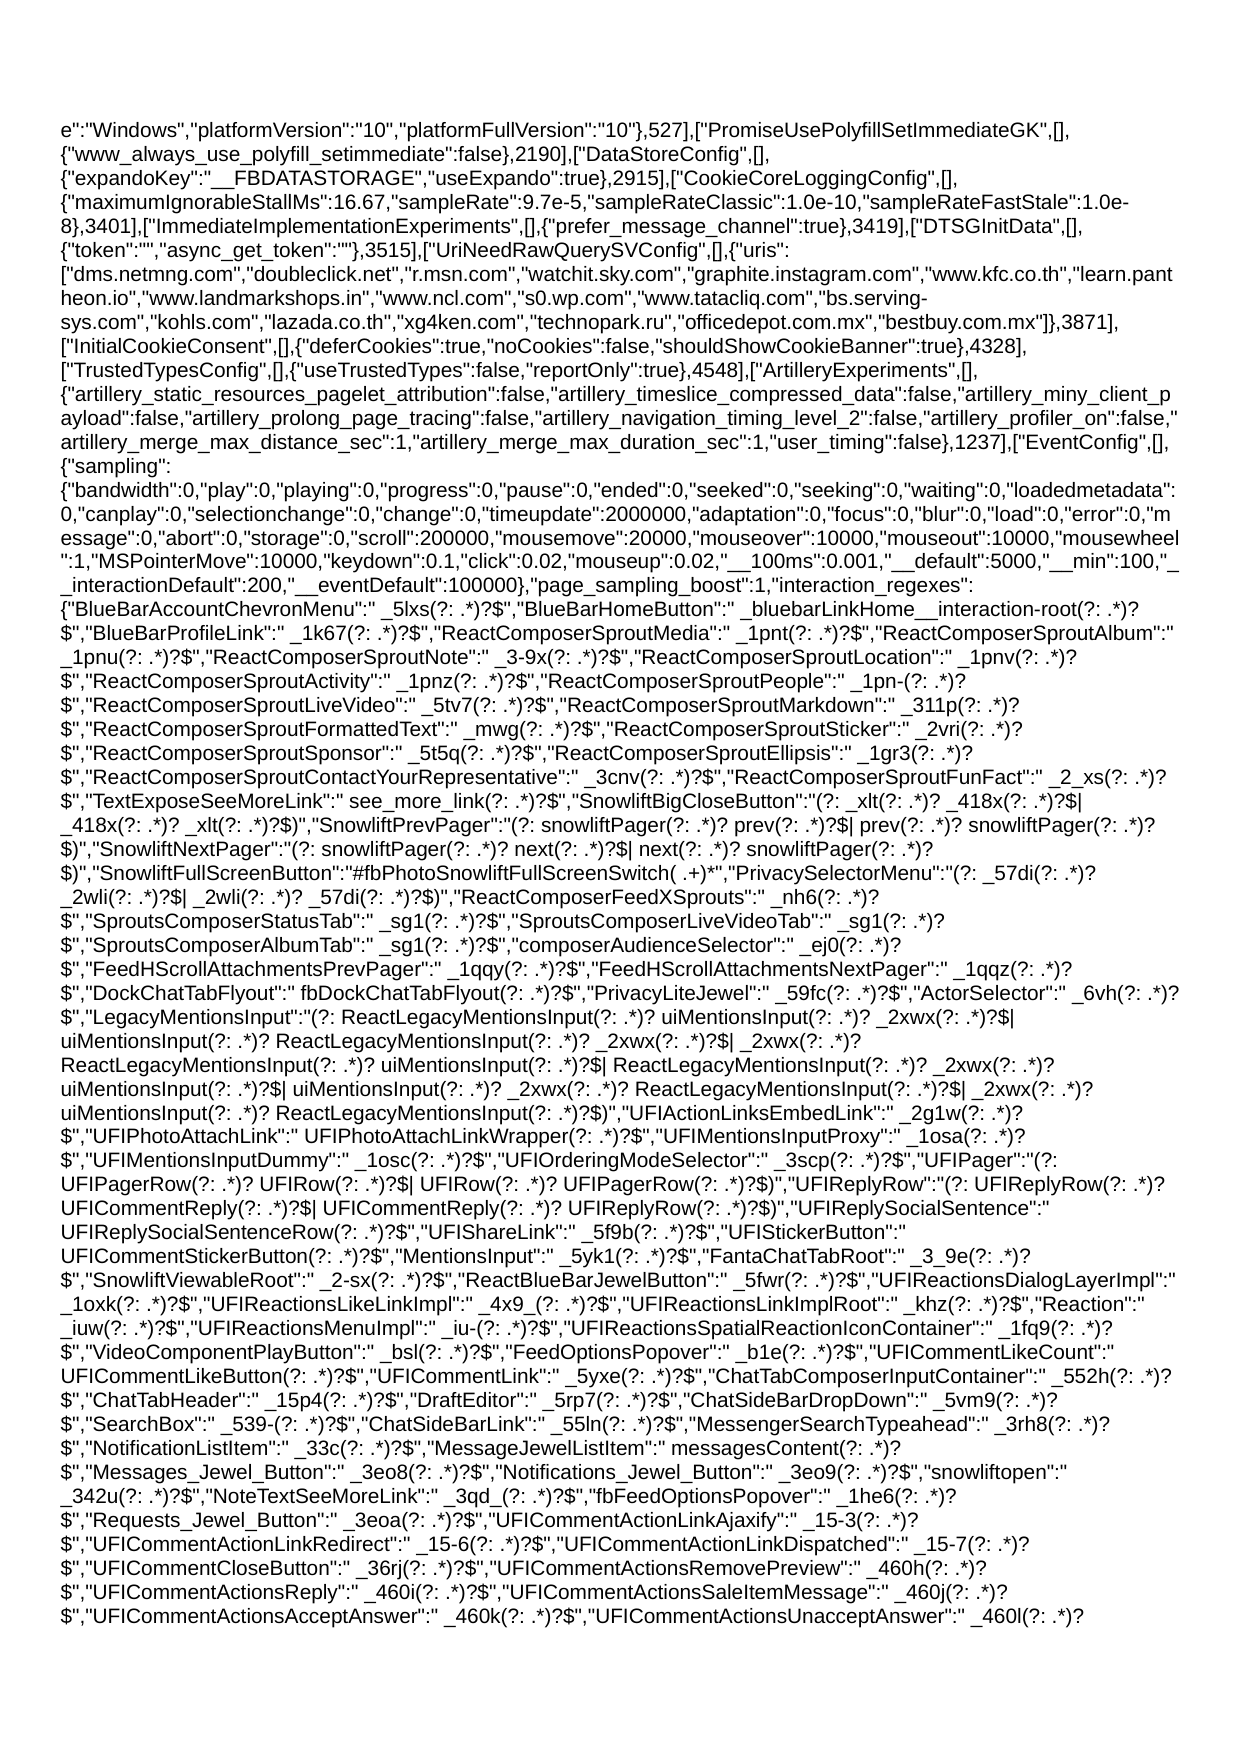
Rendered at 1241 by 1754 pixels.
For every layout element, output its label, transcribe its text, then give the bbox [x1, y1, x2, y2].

text e":"Windows","platformVersion":"10","platformFullVersion":"10"},527],["PromiseUsePolyfillSetImmediateGK",[],{"www_always_use_polyfill_setimmediate":false},2190],["DataStoreConfig",[],{"expandoKey":"__FBDATASTORAGE","useExpando":true},2915],["CookieCoreLoggingConfig",[],{"maximumIgnorableStallMs":16.67,"sampleRate":9.7e-5,"sampleRateClassic":1.0e-10,"sampleRateFastStale":1.0e-8},3401],["ImmediateImplementationExperiments",[],{"prefer_message_channel":true},3419],["DTSGInitData",[],{"token":"","async_get_token":""},3515],["UriNeedRawQuerySVConfig",[],{"uris":["dms.netmng.com","doubleclick.net","r.msn.com","watchit.sky.com","graphite.instagram.com","www.kfc.co.th","learn.pantheon.io","www.landmarkshops.in","www.ncl.com","s0.wp.com","www.tatacliq.com","bs.serving-sys.com","kohls.com","lazada.co.th","xg4ken.com","technopark.ru","officedepot.com.mx","bestbuy.com.mx"]},3871],["InitialCookieConsent",[],{"deferCookies":true,"noCookies":false,"shouldShowCookieBanner":true},4328],["TrustedTypesConfig",[],{"useTrustedTypes":false,"reportOnly":true},4548],["ArtilleryExperiments",[],{"artillery_static_resources_pagelet_attribution":false,"artillery_timeslice_compressed_data":false,"artillery_miny_client_payload":false,"artillery_prolong_page_tracing":false,"artillery_navigation_timing_level_2":false,"artillery_profiler_on":false,"artillery_merge_max_distance_sec":1,"artillery_merge_max_duration_sec":1,"user_timing":false},1237],["EventConfig",[],{"sampling":{"bandwidth":0,"play":0,"playing":0,"progress":0,"pause":0,"ended":0,"seeked":0,"seeking":0,"waiting":0,"loadedmetadata":0,"canplay":0,"selectionchange":0,"change":0,"timeupdate":2000000,"adaptation":0,"focus":0,"blur":0,"load":0,"error":0,"message":0,"abort":0,"storage":0,"scroll":200000,"mousemove":20000,"mouseover":10000,"mouseout":10000,"mousewheel":1,"MSPointerMove":10000,"keydown":0.1,"click":0.02,"mouseup":0.02,"__100ms":0.001,"__default":5000,"__min":100,"__interactionDefault":200,"__eventDefault":100000},"page_sampling_boost":1,"interaction_regexes":{"BlueBarAccountChevronMenu":" _5lxs(?: .*)?$","BlueBarHomeButton":" _bluebarLinkHome__interaction-root(?: .*)?$","BlueBarProfileLink":" _1k67(?: .*)?$","ReactComposerSproutMedia":" _1pnt(?: .*)?$","ReactComposerSproutAlbum":" _1pnu(?: .*)?$","ReactComposerSproutNote":" _3-9x(?: .*)?$","ReactComposerSproutLocation":" _1pnv(?: .*)?$","ReactComposerSproutActivity":" _1pnz(?: .*)?$","ReactComposerSproutPeople":" _1pn-(?: .*)?$","ReactComposerSproutLiveVideo":" _5tv7(?: .*)?$","ReactComposerSproutMarkdown":" _311p(?: .*)?$","ReactComposerSproutFormattedText":" _mwg(?: .*)?$","ReactComposerSproutSticker":" _2vri(?: .*)?$","ReactComposerSproutSponsor":" _5t5q(?: .*)?$","ReactComposerSproutEllipsis":" _1gr3(?: .*)?$","ReactComposerSproutContactYourRepresentative":" _3cnv(?: .*)?$","ReactComposerSproutFunFact":" _2_xs(?: .*)?$","TextExposeSeeMoreLink":" see_more_link(?: .*)?$","SnowliftBigCloseButton":"(?: _xlt(?: .*)? _418x(?: .*)?$| _418x(?: .*)? _xlt(?: .*)?$)","SnowliftPrevPager":"(?: snowliftPager(?: .*)? prev(?: .*)?$| prev(?: .*)? snowliftPager(?: .*)?$)","SnowliftNextPager":"(?: snowliftPager(?: .*)? next(?: .*)?$| next(?: .*)? snowliftPager(?: .*)?$)","SnowliftFullScreenButton":"#fbPhotoSnowliftFullScreenSwitch( .+)*","PrivacySelectorMenu":"(?: _57di(?: .*)? _2wli(?: .*)?$| _2wli(?: .*)? _57di(?: .*)?$)","ReactComposerFeedXSprouts":" _nh6(?: .*)?$","SproutsComposerStatusTab":" _sg1(?: .*)?$","SproutsComposerLiveVideoTab":" _sg1(?: .*)?$","SproutsComposerAlbumTab":" _sg1(?: .*)?$","composerAudienceSelector":" _ej0(?: .*)?$","FeedHScrollAttachmentsPrevPager":" _1qqy(?: .*)?$","FeedHScrollAttachmentsNextPager":" _1qqz(?: .*)?$","DockChatTabFlyout":" fbDockChatTabFlyout(?: .*)?$","PrivacyLiteJewel":" _59fc(?: .*)?$","ActorSelector":" _6vh(?: .*)?$","LegacyMentionsInput":"(?: ReactLegacyMentionsInput(?: .*)? uiMentionsInput(?: .*)? _2xwx(?: .*)?$| uiMentionsInput(?: .*)? ReactLegacyMentionsInput(?: .*)? _2xwx(?: .*)?$| _2xwx(?: .*)? ReactLegacyMentionsInput(?: .*)? uiMentionsInput(?: .*)?$| ReactLegacyMentionsInput(?: .*)? _2xwx(?: .*)? uiMentionsInput(?: .*)?$| uiMentionsInput(?: .*)? _2xwx(?: .*)? ReactLegacyMentionsInput(?: .*)?$| _2xwx(?: .*)? uiMentionsInput(?: .*)? ReactLegacyMentionsInput(?: .*)?$)","UFIActionLinksEmbedLink":" _2g1w(?: .*)?$","UFIPhotoAttachLink":" UFIPhotoAttachLinkWrapper(?: .*)?$","UFIMentionsInputProxy":" _1osa(?: .*)?$","UFIMentionsInputDummy":" _1osc(?: .*)?$","UFIOrderingModeSelector":" _3scp(?: .*)?$","UFIPager":"(?: UFIPagerRow(?: .*)? UFIRow(?: .*)?$| UFIRow(?: .*)? UFIPagerRow(?: .*)?$)","UFIReplyRow":"(?: UFIReplyRow(?: .*)? UFICommentReply(?: .*)?$| UFICommentReply(?: .*)? UFIReplyRow(?: .*)?$)","UFIReplySocialSentence":" UFIReplySocialSentenceRow(?: .*)?$","UFIShareLink":" _5f9b(?: .*)?$","UFIStickerButton":" UFICommentStickerButton(?: .*)?$","MentionsInput":" _5yk1(?: .*)?$","FantaChatTabRoot":" _3_9e(?: .*)?$","SnowliftViewableRoot":" _2-sx(?: .*)?$","ReactBlueBarJewelButton":" _5fwr(?: .*)?$","UFIReactionsDialogLayerImpl":" _1oxk(?: .*)?$","UFIReactionsLikeLinkImpl":" _4x9_(?: .*)?$","UFIReactionsLinkImplRoot":" _khz(?: .*)?$","Reaction":" _iuw(?: .*)?$","UFIReactionsMenuImpl":" _iu-(?: .*)?$","UFIReactionsSpatialReactionIconContainer":" _1fq9(?: .*)?$","VideoComponentPlayButton":" _bsl(?: .*)?$","FeedOptionsPopover":" _b1e(?: .*)?$","UFICommentLikeCount":" UFICommentLikeButton(?: .*)?$","UFICommentLink":" _5yxe(?: .*)?$","ChatTabComposerInputContainer":" _552h(?: .*)?$","ChatTabHeader":" _15p4(?: .*)?$","DraftEditor":" _5rp7(?: .*)?$","ChatSideBarDropDown":" _5vm9(?: .*)?$","SearchBox":" _539-(?: .*)?$","ChatSideBarLink":" _55ln(?: .*)?$","MessengerSearchTypeahead":" _3rh8(?: .*)?$","NotificationListItem":" _33c(?: .*)?$","MessageJewelListItem":" messagesContent(?: .*)?$","Messages_Jewel_Button":" _3eo8(?: .*)?$","Notifications_Jewel_Button":" _3eo9(?: .*)?$","snowliftopen":" _342u(?: .*)?$","NoteTextSeeMoreLink":" _3qd_(?: .*)?$","fbFeedOptionsPopover":" _1he6(?: .*)?$","Requests_Jewel_Button":" _3eoa(?: .*)?$","UFICommentActionLinkAjaxify":" _15-3(?: .*)?$","UFICommentActionLinkRedirect":" _15-6(?: .*)?$","UFICommentActionLinkDispatched":" _15-7(?: .*)?$","UFICommentCloseButton":" _36rj(?: .*)?$","UFICommentActionsRemovePreview":" _460h(?: .*)?$","UFICommentActionsReply":" _460i(?: .*)?$","UFICommentActionsSaleItemMessage":" _460j(?: .*)?$","UFICommentActionsAcceptAnswer":" _460k(?: .*)?$","UFICommentActionsUnacceptAnswer":" _460l(?: .*)? [60, 118, 1182, 1627]
